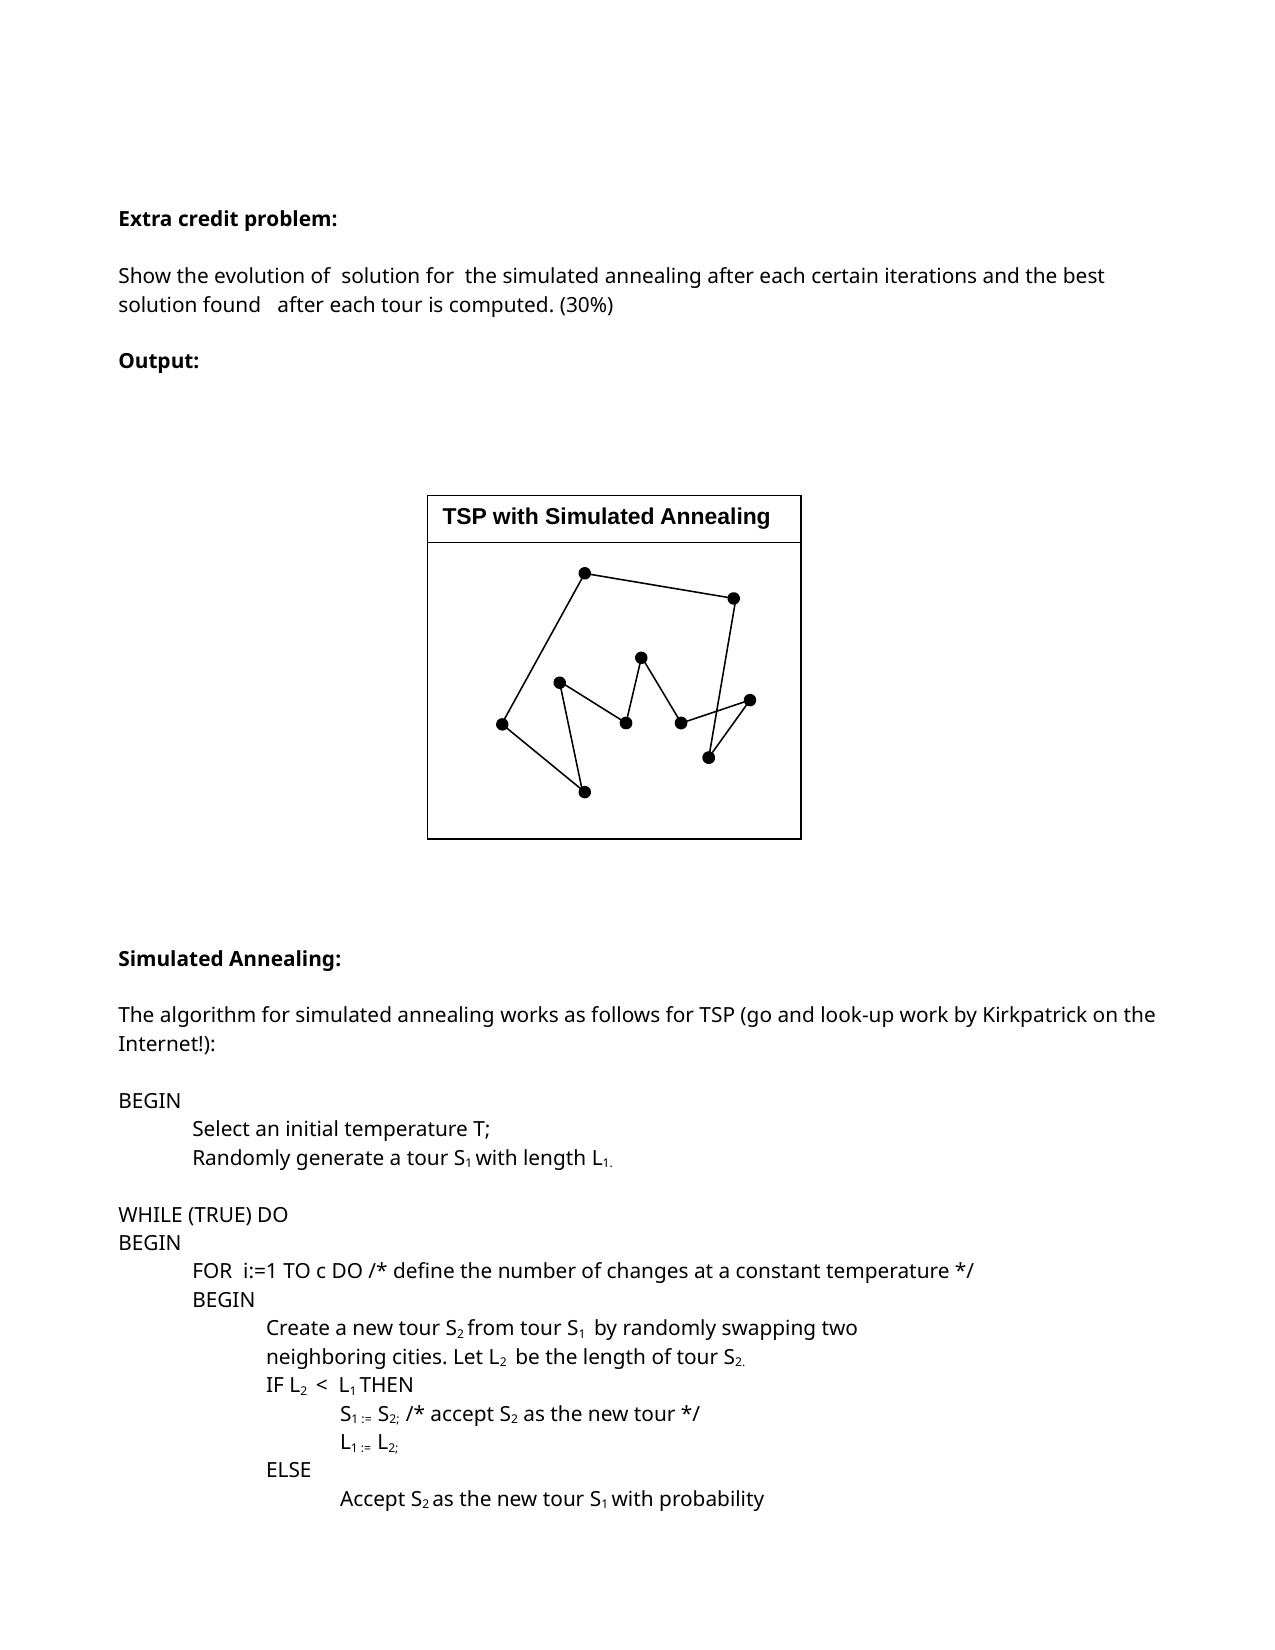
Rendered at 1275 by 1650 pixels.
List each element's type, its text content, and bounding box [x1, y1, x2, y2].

text Create a new tour S2 from tour S1 by randomly swapping two [118, 1313, 1157, 1342]
text BEGIN [118, 1086, 1157, 1114]
text Select an initial temperature T; [118, 1114, 1157, 1143]
text BEGIN [118, 1285, 1157, 1313]
text WHILE (TRUE) DO [118, 1200, 1157, 1228]
text ELSE [118, 1456, 1157, 1484]
text The algorithm for simulated annealing works as follows for TSP (go and look-up work by Kirkpatrick on the Internet!): [118, 1001, 1157, 1057]
text L1 := L2; [118, 1427, 1157, 1456]
text IF L2 < L1 THEN [118, 1370, 1157, 1399]
text Extra credit problem: Show the evolution of solution for the simulated annealing after each certain iterations and the best solution found after each tour is computed. (30%) [118, 204, 1157, 318]
text Randomly generate a tour S1 with length L1. [118, 1143, 1157, 1171]
text Output: [118, 347, 1157, 375]
text BEGIN [118, 1228, 1157, 1257]
text Accept S2 as the new tour S1 with probability [118, 1484, 1157, 1512]
text Simulated Annealing: [118, 944, 1157, 1001]
text S1 := S2; /* accept S2 as the new tour */ [118, 1399, 1157, 1427]
text neighboring cities. Let L2 be the length of tour S2. [118, 1342, 1157, 1370]
text FOR i:=1 TO c DO /* define the number of changes at a constant temperature */ [118, 1257, 1157, 1285]
